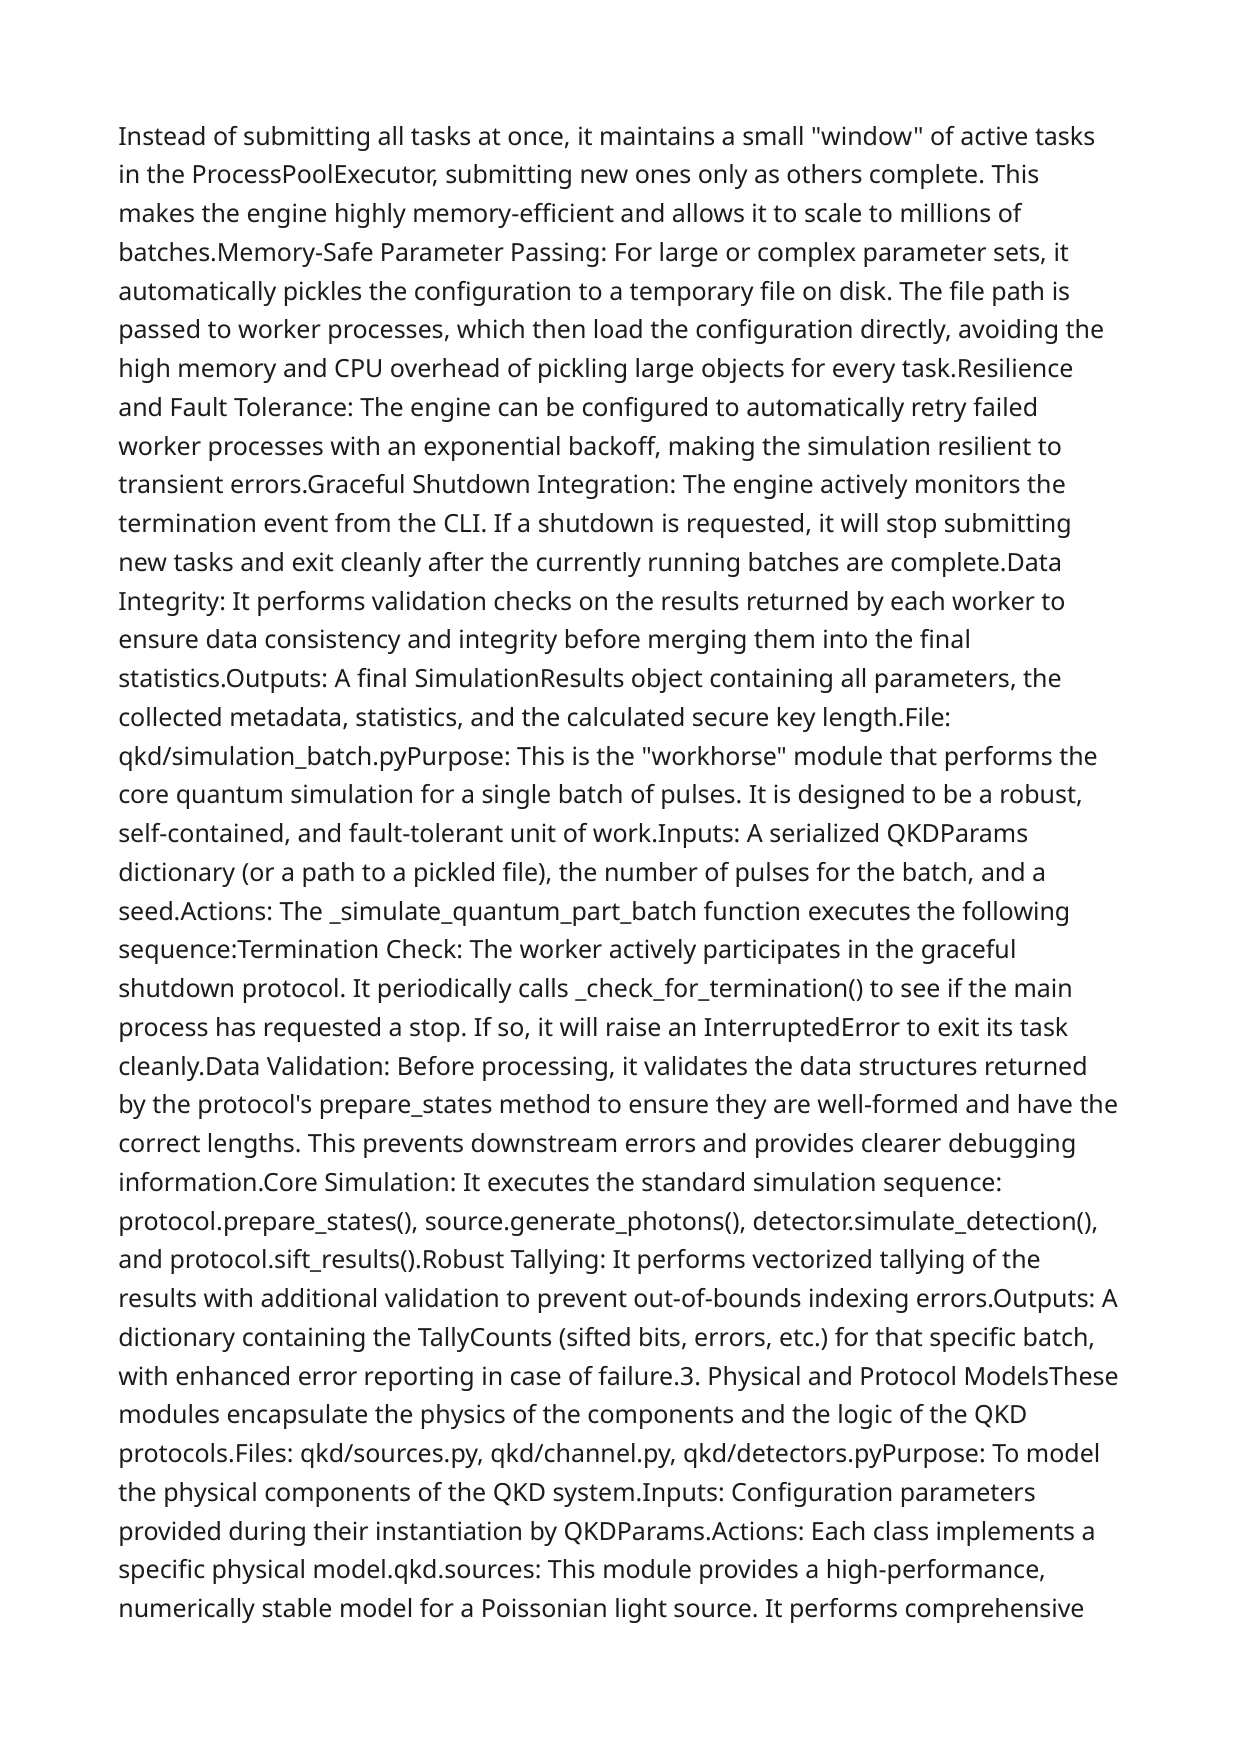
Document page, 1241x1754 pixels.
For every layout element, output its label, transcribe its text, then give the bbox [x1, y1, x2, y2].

list Instead of submitting all tasks at once, it maintains a small "window" of active tasks in the ProcessPoolExecutor, submitting new ones only as others complete. This makes the engine highly memory-efficient and allows it to scale to millions of batches.Memory-Safe Parameter Passing: For large or complex parameter sets, it automatically pickles the configuration to a temporary file on disk. The file path is passed to worker processes, which then load the configuration directly, avoiding the high memory and CPU overhead of pickling large objects for every task.Resilience and Fault Tolerance: The engine can be configured to automatically retry failed worker processes with an exponential backoff, making the simulation resilient to transient errors.Graceful Shutdown Integration: The engine actively monitors the termination event from the CLI. If a shutdown is requested, it will stop submitting new tasks and exit cleanly after the currently running batches are complete.Data Integrity: It performs validation checks on the results returned by each worker to ensure data consistency and integrity before merging them into the final statistics.Outputs: A final SimulationResults object containing all parameters, the collected metadata, statistics, and the calculated secure key length.File: qkd/simulation_batch.pyPurpose: This is the "workhorse" module that performs the core quantum simulation for a single batch of pulses. It is designed to be a robust, self-contained, and fault-tolerant unit of work.Inputs: A serialized QKDParams dictionary (or a path to a pickled file), the number of pulses for the batch, and a seed.Actions: The _simulate_quantum_part_batch function executes the following sequence:Termination Check: The worker actively participates in the graceful shutdown protocol. It periodically calls _check_for_termination() to see if the main process has requested a stop. If so, it will raise an InterruptedError to exit its task cleanly.Data Validation: Before processing, it validates the data structures returned by the protocol's prepare_states method to ensure they are well-formed and have the correct lengths. This prevents downstream errors and provides clearer debugging information.Core Simulation: It executes the standard simulation sequence: protocol.prepare_states(), source.generate_photons(), detector.simulate_detection(), and protocol.sift_results().Robust Tallying: It performs vectorized tallying of the results with additional validation to prevent out-of-bounds indexing errors.Outputs: A dictionary containing the TallyCounts (sifted bits, errors, etc.) for that specific batch, with enhanced error reporting in case of failure.3. Physical and Protocol ModelsThese modules encapsulate the physics of the components and the logic of the QKD protocols.Files: qkd/sources.py, qkd/channel.py, qkd/detectors.pyPurpose: To model the physical components of the QKD system.Inputs: Configuration parameters provided during their instantiation by QKDParams.Actions: Each class implements a specific physical model.qkd.sources: This module provides a high-performance, numerically stable model for a Poissonian light source. It performs comprehensive [118, 118, 1122, 1625]
